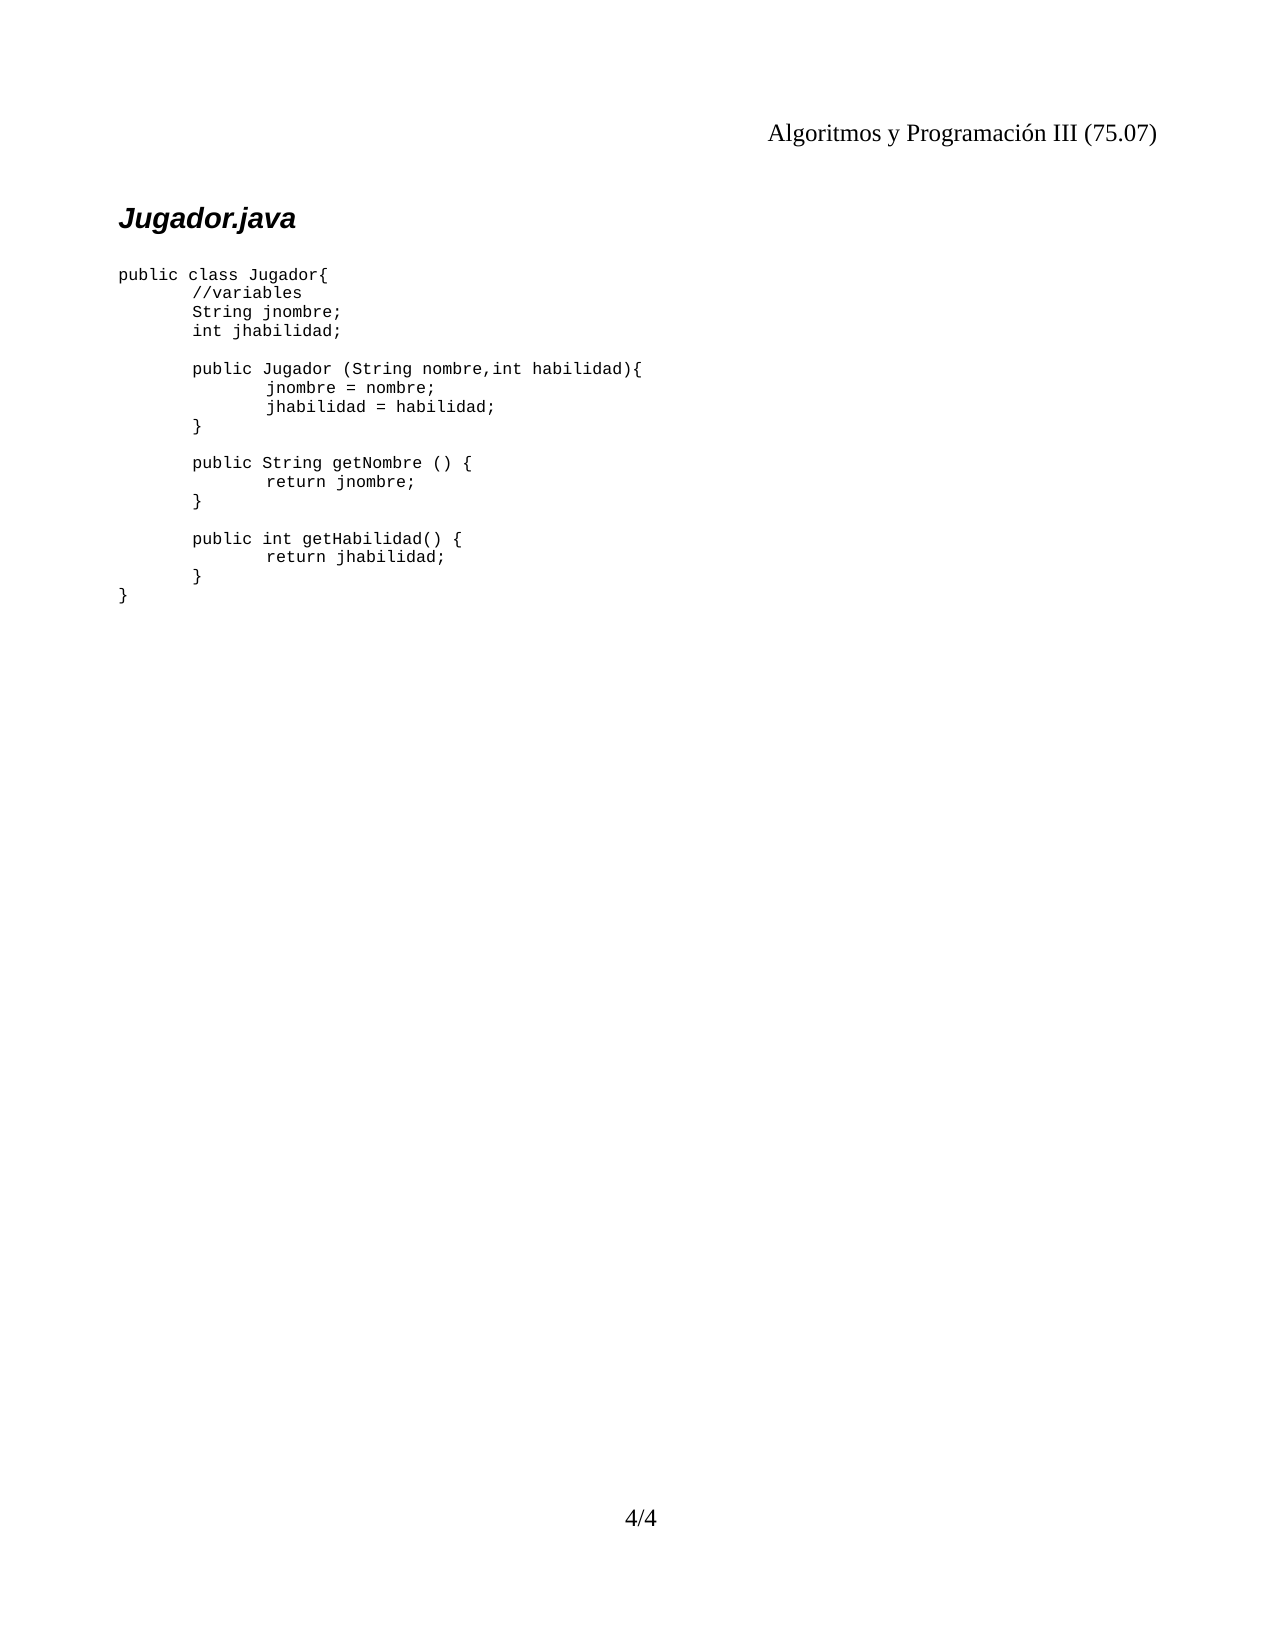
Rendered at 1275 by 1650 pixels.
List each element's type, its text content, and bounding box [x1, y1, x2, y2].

text jhabilidad = habilidad; [118, 398, 1157, 417]
text } [118, 492, 1157, 511]
text public String getNombre () { [118, 455, 1157, 474]
text int jhabilidad; [118, 323, 1157, 342]
text } [118, 417, 1157, 436]
text } [118, 568, 1157, 587]
text //variables [118, 285, 1157, 304]
text return jhabilidad; [118, 549, 1157, 568]
text public Jugador (String nombre,int habilidad){ [118, 361, 1157, 379]
text return jnombre; [118, 474, 1157, 492]
subtitle Jugador.java [118, 201, 1157, 235]
text public class Jugador{ [118, 266, 1157, 285]
text String jnombre; [118, 304, 1157, 323]
text jnombre = nombre; [118, 379, 1157, 398]
text } [118, 587, 1157, 606]
text public int getHabilidad() { [118, 530, 1157, 549]
